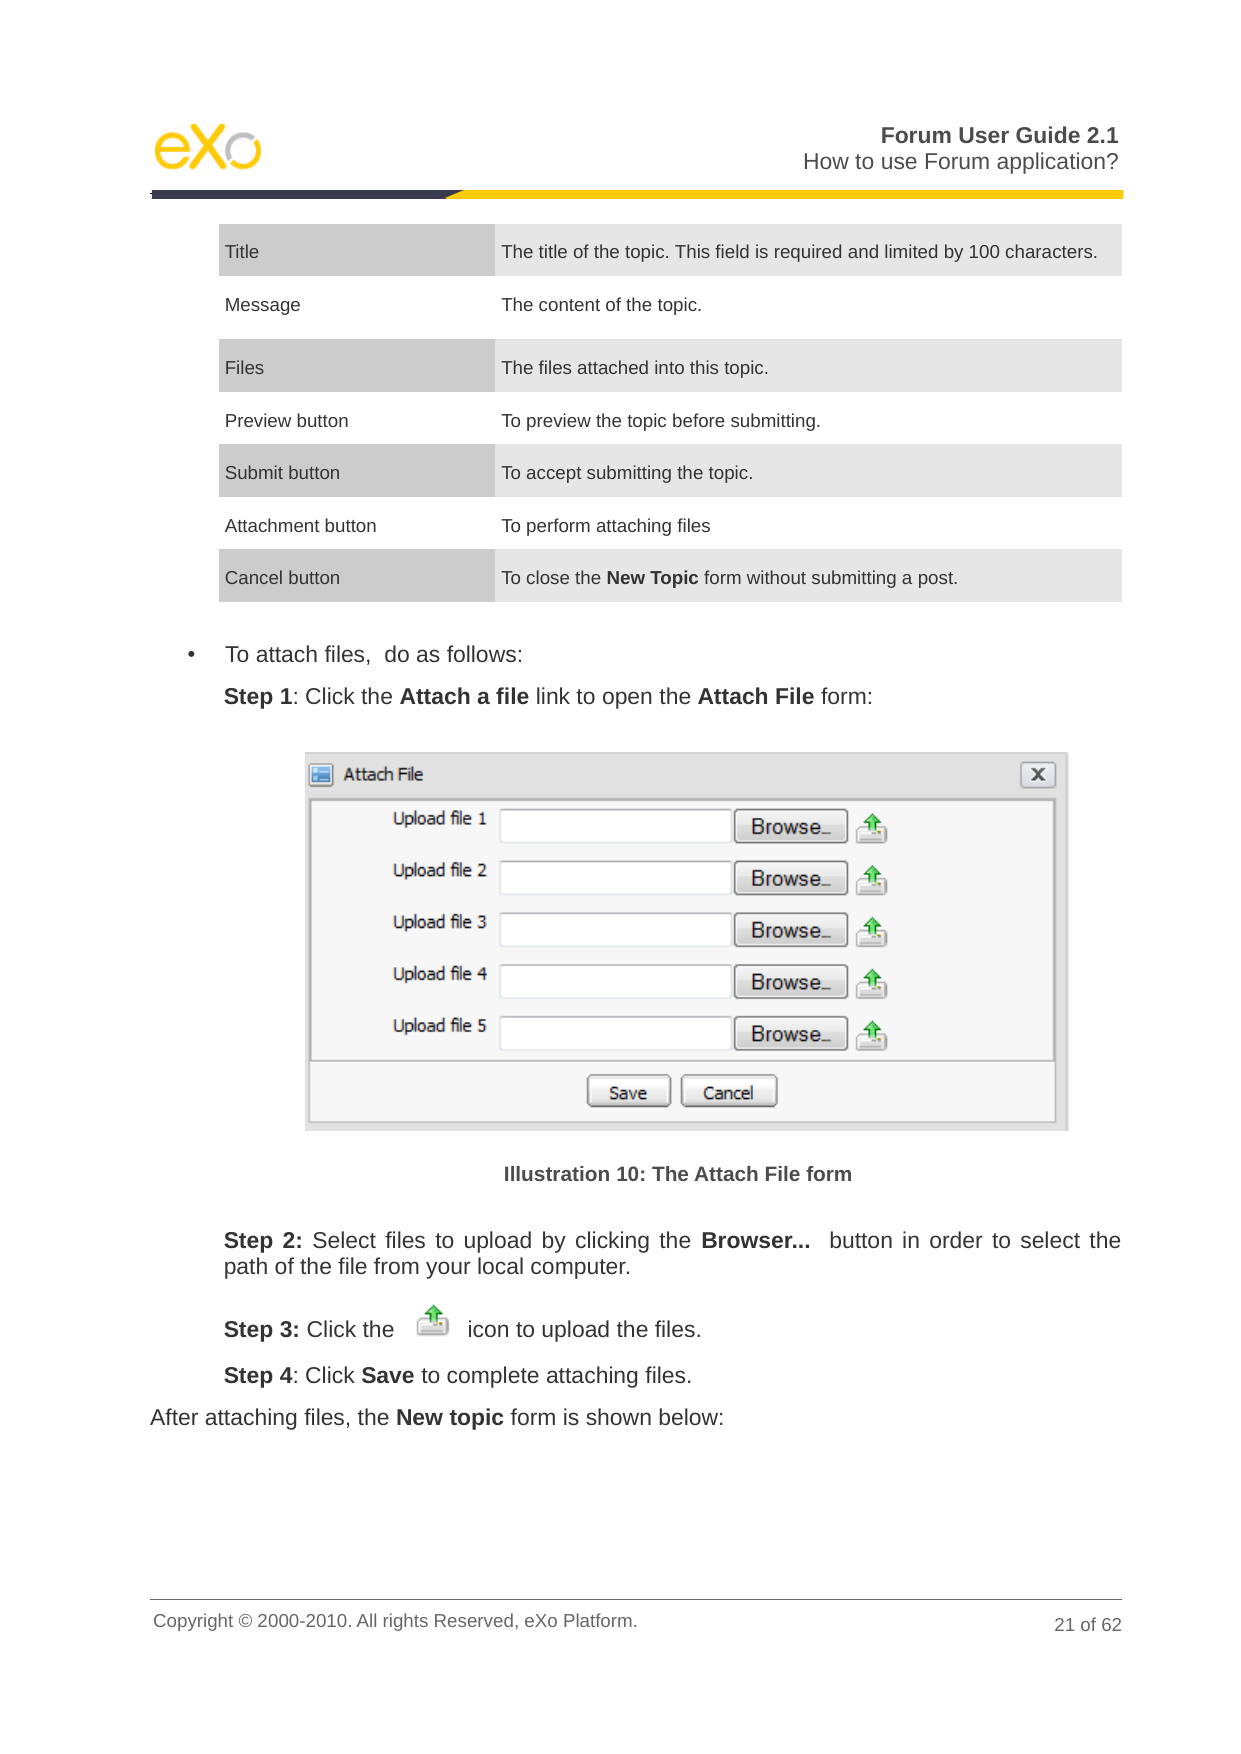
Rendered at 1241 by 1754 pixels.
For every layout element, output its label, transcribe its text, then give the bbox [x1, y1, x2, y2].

table_cell To close the New Topic form without submitting a post. [495, 549, 1122, 602]
table_cell Files [219, 339, 495, 392]
list Step 4: Click Save to complete attaching files. [186, 1362, 1122, 1388]
table_cell Cancel button [219, 549, 495, 602]
picture [155, 123, 262, 170]
table_cell Message [219, 276, 495, 339]
list Illustration 10: The Attach File form [287, 807, 1069, 1186]
table_cell Preview button [219, 392, 495, 444]
list Step 1: Click the Attach a file link to open the Attach File form: [186, 683, 1122, 709]
list Step 2: Select files to upload by clicking the Browser... button in order to select the path of the file from your local computer. [186, 1227, 1122, 1280]
table_cell To perform attaching files [495, 497, 1122, 549]
table_cell Submit button [219, 444, 495, 497]
table_cell The content of the topic. [495, 276, 1122, 339]
table_header The title of the topic. This field is required and limited by 100 characters. [495, 224, 1122, 276]
list After attaching files, the New topic form is shown below: [112, 1403, 1122, 1430]
table_cell To preview the topic before submitting. [495, 392, 1122, 444]
table_cell Attachment button [219, 497, 495, 549]
table_cell To accept submitting the topic. [495, 444, 1122, 497]
table_cell The files attached into this topic. [495, 339, 1122, 392]
picture [414, 1302, 454, 1340]
list Step 3: Click the icon to upload the files. [186, 1295, 1122, 1347]
picture [304, 752, 1069, 1131]
list To attach files, do as follows: [187, 641, 1122, 668]
table_header Title [219, 224, 495, 276]
picture [151, 190, 1124, 199]
